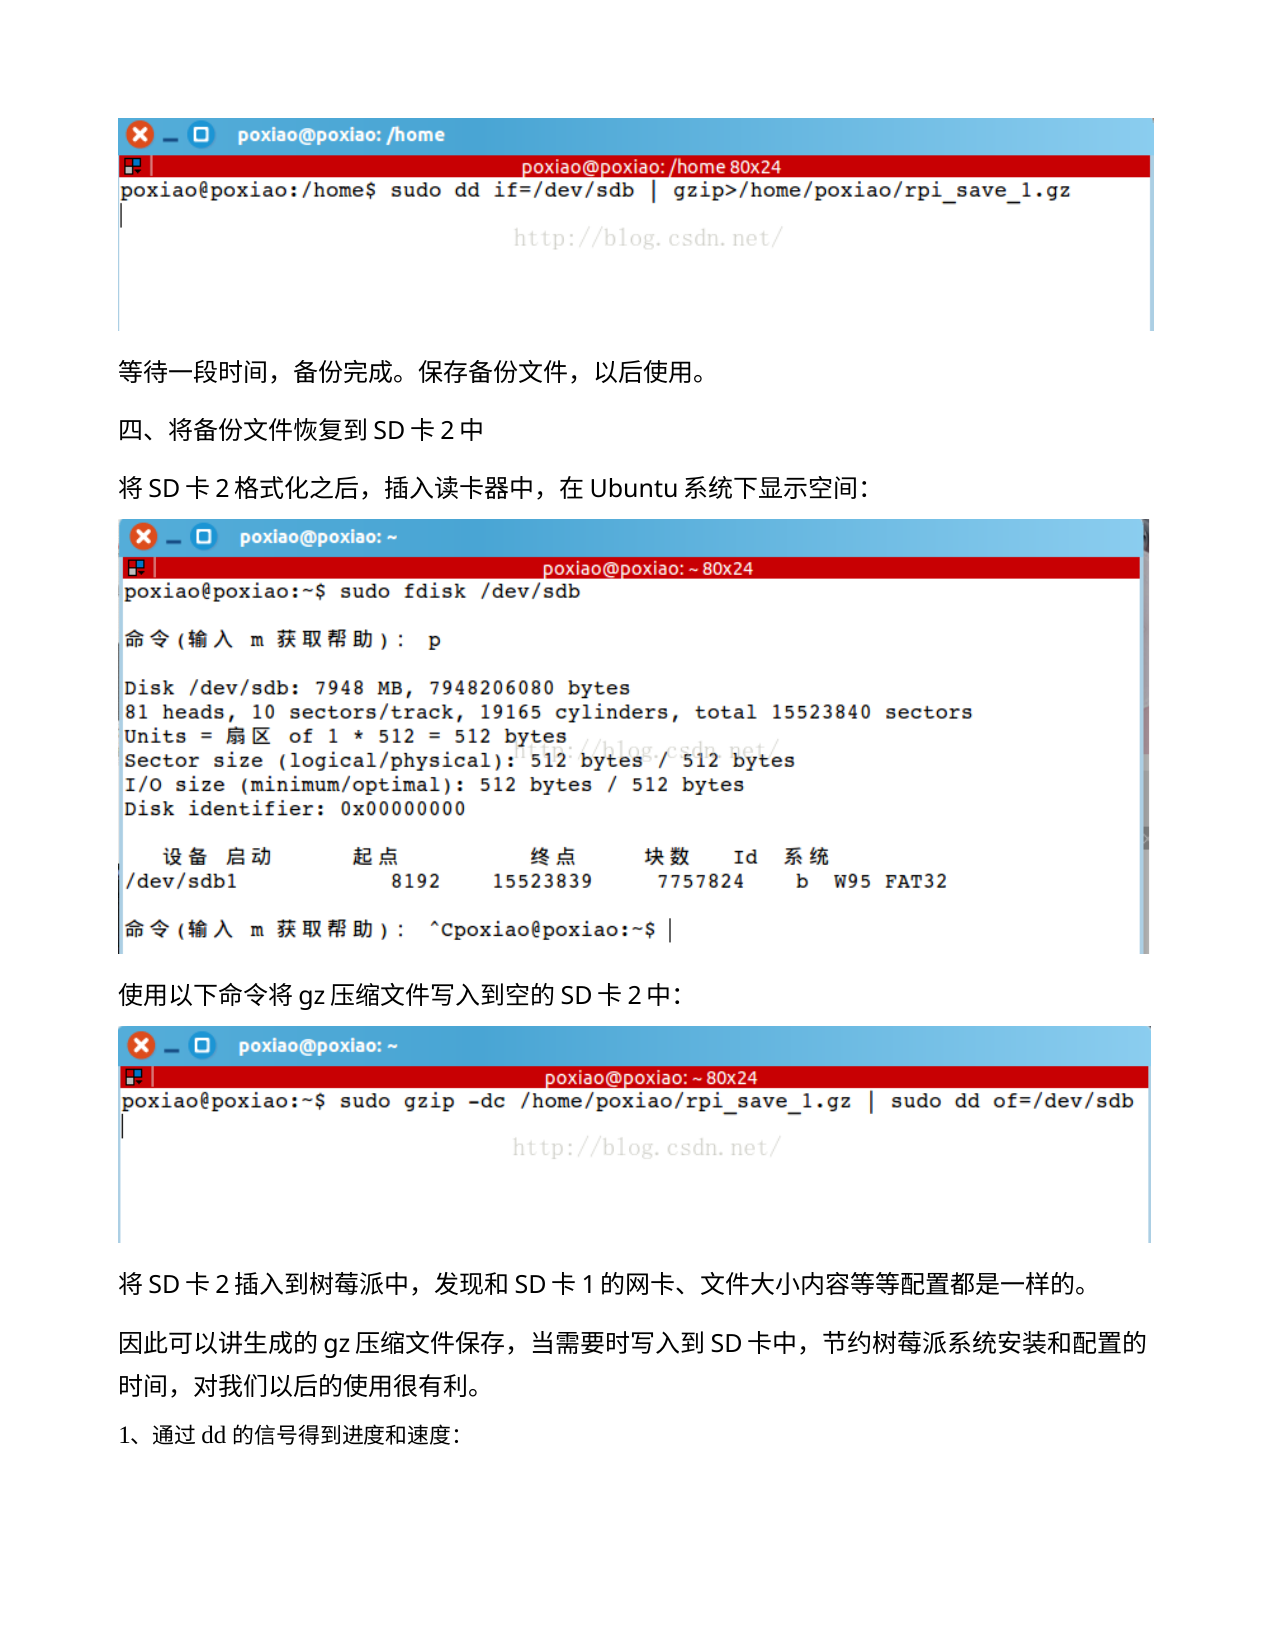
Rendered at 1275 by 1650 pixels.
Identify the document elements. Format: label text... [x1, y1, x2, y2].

text 因此可以讲生成的gz压缩文件保存，当需要时写入到SD卡中，节约树莓派系统安装和配置的时间，对我们以后的使用很有利。 [118, 1316, 1157, 1403]
picture [118, 519, 1150, 954]
text 将SD卡2插入到树莓派中，发现和SD卡1的网卡、文件大小内容等等配置都是一样的。 [118, 1257, 1157, 1301]
text 1、通过 dd 的信号得到进度和速度： [118, 1418, 1157, 1449]
text 将SD卡2格式化之后，插入读卡器中，在Ubuntu系统下显示空间： [118, 461, 1157, 505]
text 等待一段时间，备份完成。保存备份文件，以后使用。 [118, 345, 1157, 388]
picture [118, 118, 1154, 331]
text 使用以下命令将gz压缩文件写入到空的SD卡2中： [118, 968, 1157, 1011]
text 四、将备份文件恢复到SD卡2中 [118, 403, 1157, 447]
picture [118, 1026, 1151, 1243]
